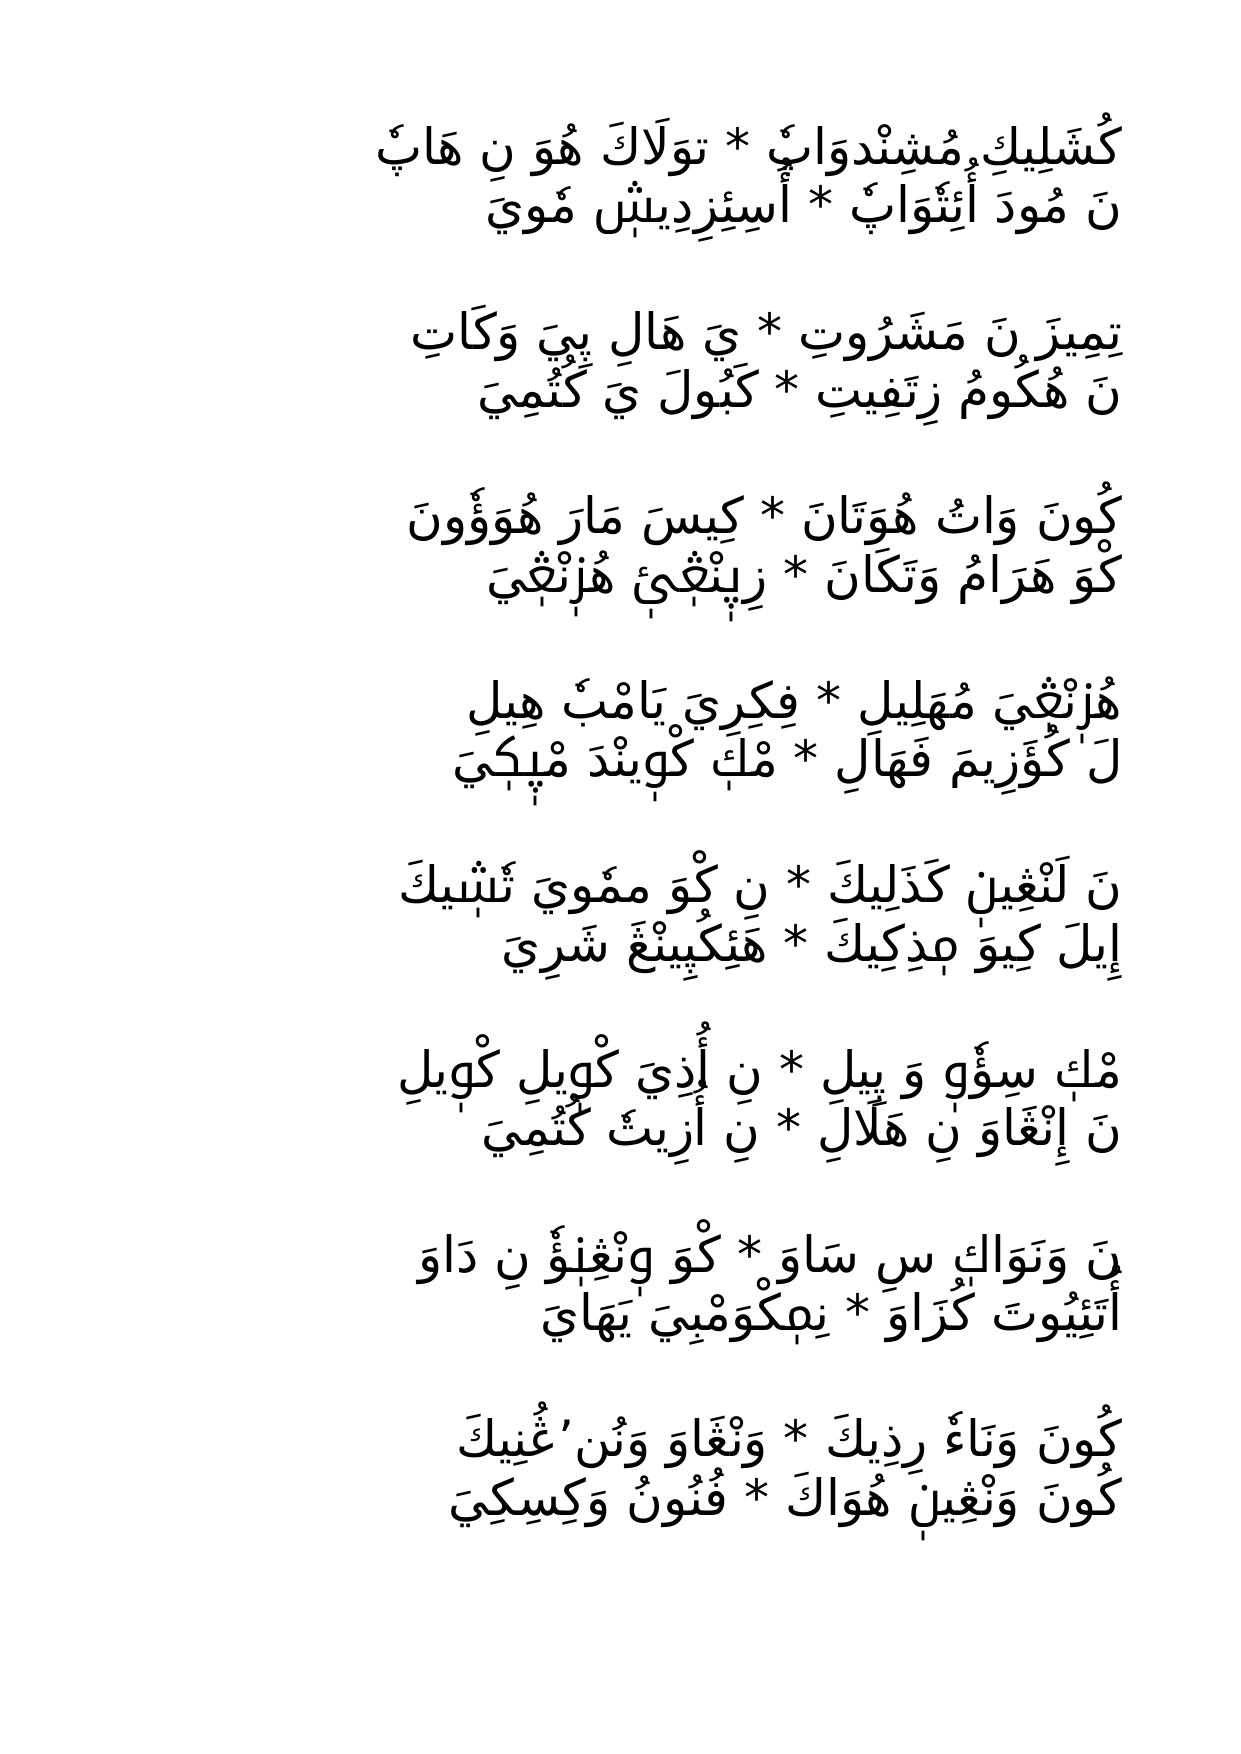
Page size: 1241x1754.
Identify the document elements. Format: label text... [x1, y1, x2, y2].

text نَ إِنْڠَاوَ نِ هَلَالِ * نِ أُزِيتٗ كُتُمِيَ [118, 1099, 1122, 1157]
text كُشَلِيكِ مُشِنْدوَاپٗ * توَلَاكَ هُوَ نِ هَاپٗ [118, 118, 1122, 176]
text أُتَئِيُوتَ كُزَاوَ * نِمٖكْوَمْبِيَ يَهَايَ [118, 1284, 1122, 1342]
text كُونَ وَنْڠِينٖ هُوَاكَ * فُنُونُ وَكِسِكِيَ [118, 1468, 1122, 1527]
text كْوَ هَرَامُ وَتَكَانَ * زِپٖنْڠٖئٖ هُزٖنْڠٖيَ [118, 546, 1122, 604]
text إِيلَ كِيوَ مٖذِكِيكَ * هَئِكُپِينْڠَ شَرِيَ [118, 915, 1122, 973]
text نَ هُكُومُ زِتَفِيتِ * كَبُولَ يَ كُتُمِيَ [118, 361, 1122, 419]
text تِمِيزَ نَ مَشَرُوتِ * يَ هَالِ پِيَ وَكَاتِ [118, 303, 1122, 361]
text لَ كُؤَزِيمَ فَهَالِ * مْكٖ كْوٖينْدَ مْپٖكٖيَ [118, 730, 1122, 788]
text نَ وَنَوَاكٖ سِ سَاوَ * كْوَ وٖنْڠِنٖؤٗ نِ دَاوَ [118, 1226, 1122, 1284]
text مْكٖ سِؤٗوٖ وَ پِيلِ * نِ أُذِيَ كْوٖيلِ كْوٖيلِ [118, 1041, 1122, 1099]
text نَ مُودَ أُئِتٗوَاپٗ * أُسِئِزِدِيشٖ مٗويَ [118, 176, 1122, 234]
text نَ لَنْڠِينٖ كَذَلِيكَ * نِ كْوَ ممٗويَ تٗشٖيكَ [118, 856, 1122, 915]
text كُونَ وَاتُ هُوَتَانَ * كِيسَ مَارَ هُوَؤٗونَ [118, 487, 1122, 546]
text هُزٖنْڠٖيَ مُهَلِيلِ * فِكِرِيَ يَامْبٗ هِيلِ [118, 672, 1122, 730]
text كُونَ وَنَاءٗ رِذِيكَ * وَنْڠَاوَ وَنُن’ڠُنِيكَ [118, 1410, 1122, 1468]
